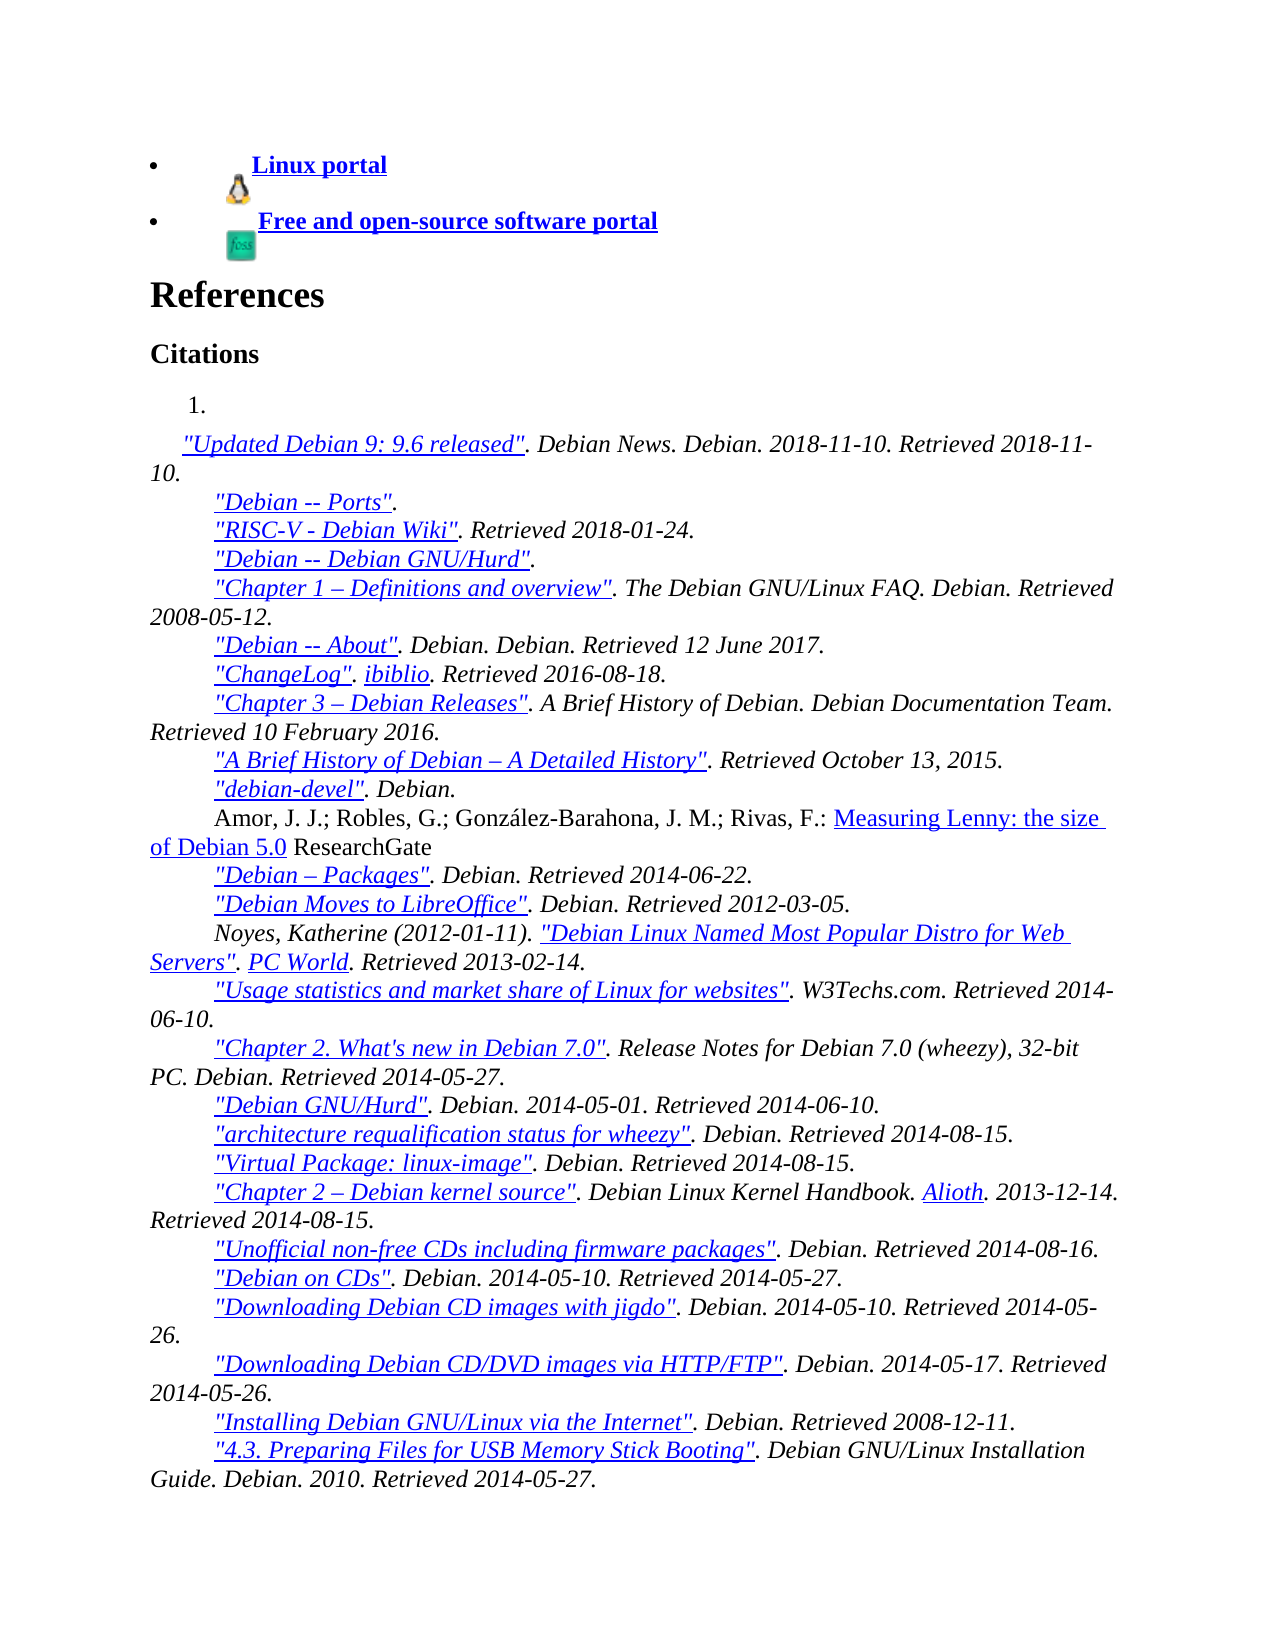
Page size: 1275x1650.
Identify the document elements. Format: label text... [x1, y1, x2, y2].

text   "Chapter 2 – Debian kernel source". Debian Linux Kernel Handbook. Alioth. 2013-12-14. Retrieved 2014-08-15. [150, 1177, 1125, 1234]
text   "A Brief History of Debian – A Detailed History". Retrieved October 13, 2015. [150, 745, 1125, 774]
text   "Usage statistics and market share of Linux for websites". W3Techs.com. Retrieved 2014-06-10. [150, 975, 1125, 1033]
text   "Installing Debian GNU/Linux via the Internet". Debian. Retrieved 2008-12-11. [150, 1407, 1125, 1435]
text   "debian-devel". Debian. [150, 774, 1125, 803]
list Linux portal [150, 150, 1125, 206]
text   "Debian on CDs". Debian. 2014-05-10. Retrieved 2014-05-27. [150, 1263, 1125, 1292]
text   Noyes, Katherine (2012-01-11). "Debian Linux Named Most Popular Distro for Web Servers". PC World. Retrieved 2013-02-14. [150, 918, 1125, 975]
list Free and open-source software portal [150, 206, 1125, 262]
text   "Debian – Packages". Debian. Retrieved 2014-06-22. [150, 860, 1125, 889]
text   "Debian -- Debian GNU/Hurd". [150, 544, 1125, 573]
text   "4.3. Preparing Files for USB Memory Stick Booting". Debian GNU/Linux Installation Guide. Debian. 2010. Retrieved 2014-05-27. [150, 1435, 1125, 1493]
text   "RISC-V - Debian Wiki". Retrieved 2018-01-24. [150, 515, 1125, 544]
text References [150, 273, 1125, 316]
text   "Downloading Debian CD images with jigdo". Debian. 2014-05-10. Retrieved 2014-05-26. [150, 1292, 1125, 1349]
text   "Downloading Debian CD/DVD images via HTTP/FTP". Debian. 2014-05-17. Retrieved 2014-05-26. [150, 1349, 1125, 1407]
text   Amor, J. J.; Robles, G.; González-Barahona, J. M.; Rivas, F.: Measuring Lenny: the size of Debian 5.0 ResearchGate [150, 803, 1125, 860]
text   "architecture requalification status for wheezy". Debian. Retrieved 2014-08-15. [150, 1119, 1125, 1148]
text   "Unofficial non-free CDs including firmware packages". Debian. Retrieved 2014-08-16. [150, 1234, 1125, 1263]
text   "Debian -- Ports". [150, 487, 1125, 515]
text   "Debian GNU/Hurd". Debian. 2014-05-01. Retrieved 2014-06-10. [150, 1090, 1125, 1119]
text   "Chapter 2. What's new in Debian 7.0". Release Notes for Debian 7.0 (wheezy), 32-bit PC. Debian. Retrieved 2014-05-27. [150, 1033, 1125, 1090]
text   "Chapter 3 – Debian Releases". A Brief History of Debian. Debian Documentation Team. Retrieved 10 February 2016. [150, 688, 1125, 745]
text   "Virtual Package: linux-image". Debian. Retrieved 2014-08-15. [150, 1148, 1125, 1177]
text   "Debian -- About". Debian. Debian. Retrieved 12 June 2017. [150, 630, 1125, 659]
text   "Chapter 1 – Definitions and overview". The Debian GNU/Linux FAQ. Debian. Retrieved 2008-05-12. [150, 573, 1125, 630]
text   "Debian Moves to LibreOffice". Debian. Retrieved 2012-03-05. [150, 889, 1125, 918]
text Citations [150, 337, 1125, 369]
text   "ChangeLog". ibiblio. Retrieved 2016-08-18. [150, 659, 1125, 688]
text  "Updated Debian 9: 9.6 released". Debian News. Debian. 2018-11-10. Retrieved 2018-11-10. [150, 429, 1125, 487]
